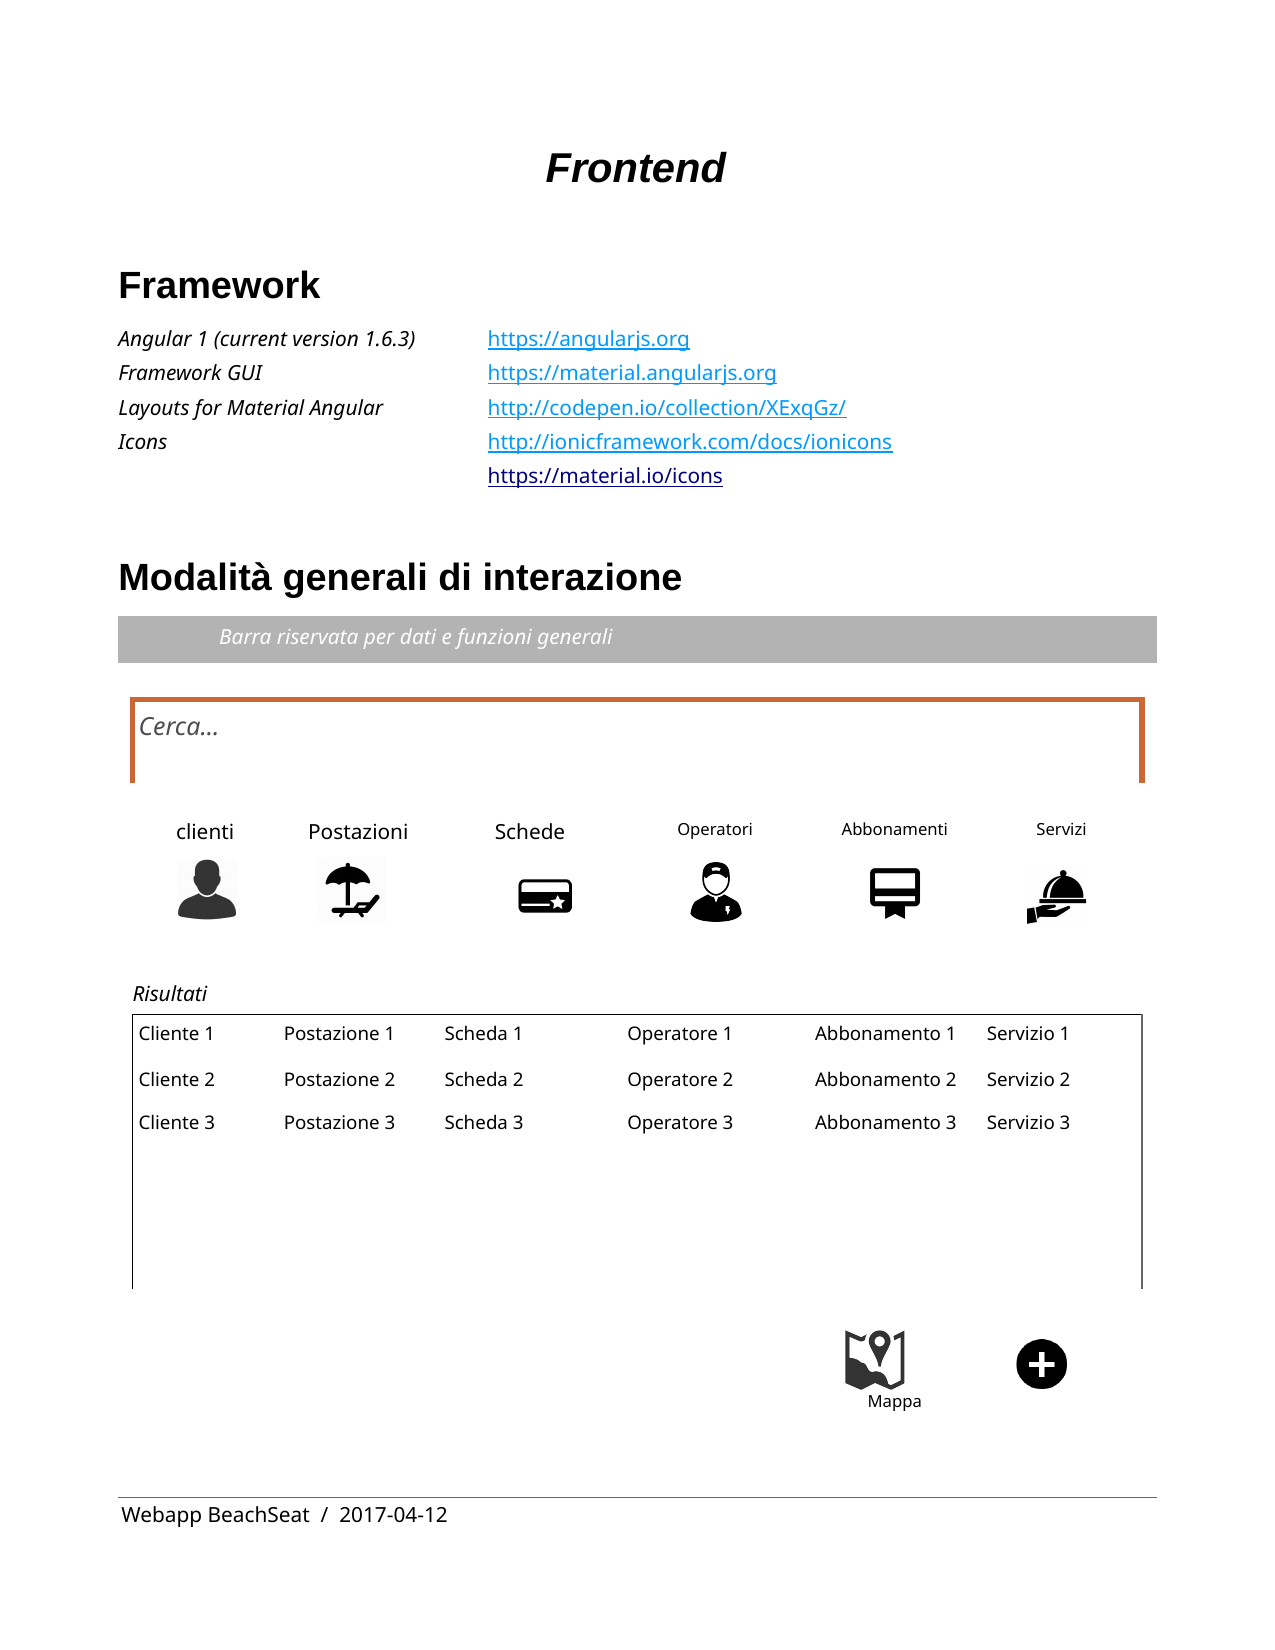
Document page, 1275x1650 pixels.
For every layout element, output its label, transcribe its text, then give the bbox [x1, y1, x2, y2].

text Layouts for Material Angular http://codepen.io/collection/XExqGz/ [118, 393, 1157, 421]
table_cell [1142, 1289, 1157, 1323]
table_cell Scheda 2 [439, 1060, 621, 1103]
table_cell [439, 663, 621, 697]
table_cell [981, 783, 1142, 817]
table_header [1142, 616, 1157, 663]
table_cell [1145, 697, 1157, 783]
table_cell [118, 1242, 132, 1288]
table_cell [439, 1242, 621, 1288]
table_cell [118, 1014, 132, 1060]
table_cell Cerca... [135, 702, 1139, 783]
table_cell [621, 1150, 809, 1196]
table_cell [439, 783, 621, 817]
table_cell [1142, 945, 1157, 1014]
table_cell [118, 1429, 132, 1463]
text Framework GUI https://material.angularjs.org [118, 358, 1157, 387]
table_cell Cliente 2 [133, 1060, 277, 1103]
table_cell [1142, 783, 1157, 817]
table_cell Abbonamento 1 [809, 1015, 981, 1060]
table_cell [278, 783, 438, 817]
table_cell [118, 1104, 132, 1150]
table_cell [621, 663, 809, 697]
table_cell [981, 945, 1142, 1014]
table_cell Cliente 1 [133, 1015, 277, 1060]
table_cell [118, 1289, 132, 1323]
table_cell [132, 1429, 277, 1463]
table_cell [621, 1289, 809, 1323]
table_cell [439, 1289, 621, 1323]
table_cell Servizio 2 [981, 1060, 1141, 1103]
table_cell [809, 783, 981, 817]
table_cell [1143, 1150, 1157, 1196]
table_cell [1142, 1429, 1157, 1463]
table_cell [132, 783, 277, 817]
table_cell [621, 1242, 809, 1288]
table_cell [278, 1289, 438, 1323]
table_cell [439, 1323, 621, 1428]
table_cell [981, 1323, 1142, 1428]
table_cell [809, 1242, 981, 1288]
table_cell [118, 697, 130, 783]
table_cell [1143, 1242, 1157, 1288]
table_cell [132, 1323, 277, 1428]
picture [508, 857, 582, 931]
table_cell Postazione 3 [278, 1104, 438, 1150]
table_cell [439, 945, 621, 1014]
table_cell Servizio 1 [981, 1015, 1141, 1060]
table_cell Cliente 3 [133, 1104, 277, 1150]
table_cell [278, 1196, 438, 1242]
table_cell [621, 783, 809, 817]
table_cell [278, 945, 438, 1014]
table_cell [439, 1429, 621, 1463]
subtitle Frontend [118, 143, 1157, 191]
picture [1012, 1335, 1072, 1394]
text Icons http://ionicframework.com/docs/ionicons [118, 427, 1157, 456]
table_cell [981, 1429, 1142, 1463]
table_cell [133, 1242, 277, 1288]
table_cell [621, 1323, 809, 1428]
table_cell [809, 1196, 981, 1242]
table_cell Postazione 1 [278, 1015, 438, 1060]
table_cell Abbonamenti [809, 817, 981, 945]
table_cell Servizi [981, 817, 1142, 945]
table_header [882, 616, 1142, 663]
table_cell [278, 1323, 438, 1428]
table_cell [278, 663, 438, 697]
table_cell [118, 1060, 132, 1103]
table_cell [118, 817, 132, 945]
table_cell [981, 663, 1142, 697]
table_cell [278, 1429, 438, 1463]
table_cell [118, 1196, 132, 1242]
table_cell [1143, 1060, 1157, 1103]
subtitle Modalità generali di interazione [118, 555, 1157, 599]
table_cell [133, 1150, 277, 1196]
table_cell [118, 663, 132, 697]
table_cell [1143, 1104, 1157, 1150]
table_cell Scheda 1 [439, 1015, 621, 1060]
table_cell [981, 1196, 1141, 1242]
picture [1027, 867, 1087, 927]
table_cell [809, 1150, 981, 1196]
table_cell Mappa [809, 1323, 981, 1428]
table_cell [1142, 817, 1157, 945]
table_cell Servizio 3 [981, 1104, 1141, 1150]
picture [845, 1330, 905, 1390]
table_cell [1143, 1196, 1157, 1242]
picture [686, 862, 746, 922]
subtitle Framework [118, 263, 1157, 306]
table_cell [278, 1150, 438, 1196]
table_cell Postazioni [278, 817, 438, 945]
table_cell [1142, 663, 1157, 697]
table_cell [118, 783, 132, 817]
table_cell [809, 1429, 981, 1463]
table_cell [278, 1242, 438, 1288]
text Angular 1 (current version 1.6.3) https://angularjs.org [118, 324, 1157, 352]
table_cell [809, 1289, 981, 1323]
table_cell Postazione 2 [278, 1060, 438, 1103]
picture [318, 856, 387, 924]
table_cell [621, 1429, 809, 1463]
table_cell clienti [132, 817, 277, 945]
table_cell [132, 663, 277, 697]
table_cell [118, 945, 132, 1014]
table_cell [132, 1289, 277, 1323]
table_header Barra riservata per dati e funzioni generali [118, 616, 621, 663]
table_cell [981, 1289, 1142, 1323]
table_cell Schede [439, 817, 621, 945]
table_header [621, 616, 882, 663]
table_cell [981, 1242, 1141, 1288]
table_cell [118, 1150, 132, 1196]
table_cell [1143, 1014, 1157, 1060]
table_cell [621, 945, 809, 1014]
table_cell [809, 945, 981, 1014]
table_cell [981, 1150, 1141, 1196]
table_cell Operatori [621, 817, 809, 945]
picture [865, 864, 925, 924]
table_cell Scheda 3 [439, 1104, 621, 1150]
table_cell [621, 1196, 809, 1242]
table_cell [439, 1150, 621, 1196]
table_cell Operatore 1 [621, 1015, 809, 1060]
table_cell [439, 1196, 621, 1242]
table_cell Abbonamento 2 [809, 1060, 981, 1103]
table_cell [118, 1323, 132, 1428]
picture [176, 859, 238, 920]
table_cell [809, 663, 981, 697]
table_cell Risultati [132, 945, 277, 1014]
table_cell Operatore 2 [621, 1060, 809, 1103]
table_cell Abbonamento 3 [809, 1104, 981, 1150]
table_cell Operatore 3 [621, 1104, 809, 1150]
text https://material.io/icons [118, 462, 1157, 490]
table_cell [133, 1196, 277, 1242]
table_cell [1142, 1323, 1157, 1428]
